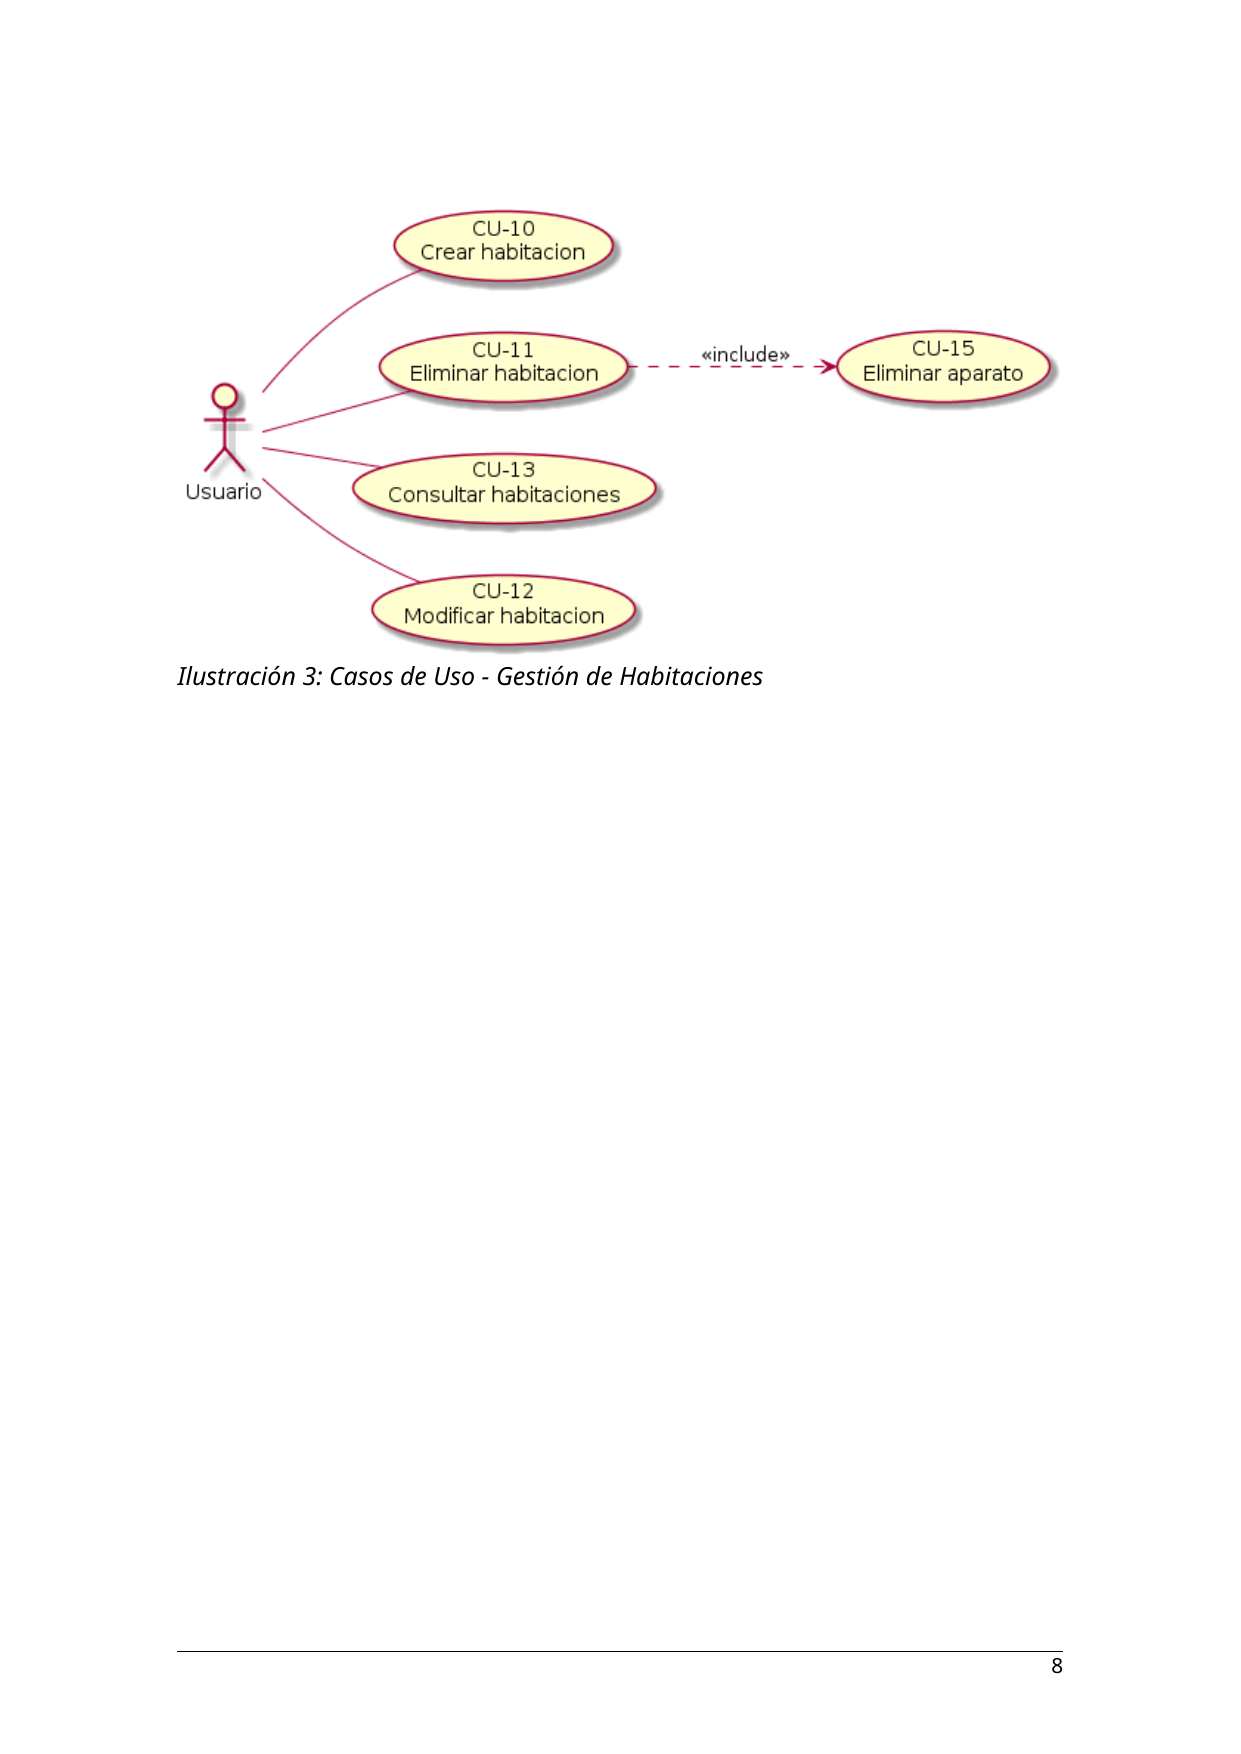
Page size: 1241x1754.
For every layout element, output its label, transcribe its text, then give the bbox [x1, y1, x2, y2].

text Ilustración 3: Casos de Uso - Gestión de Habitaciones [177, 659, 1063, 692]
picture [177, 200, 1063, 659]
